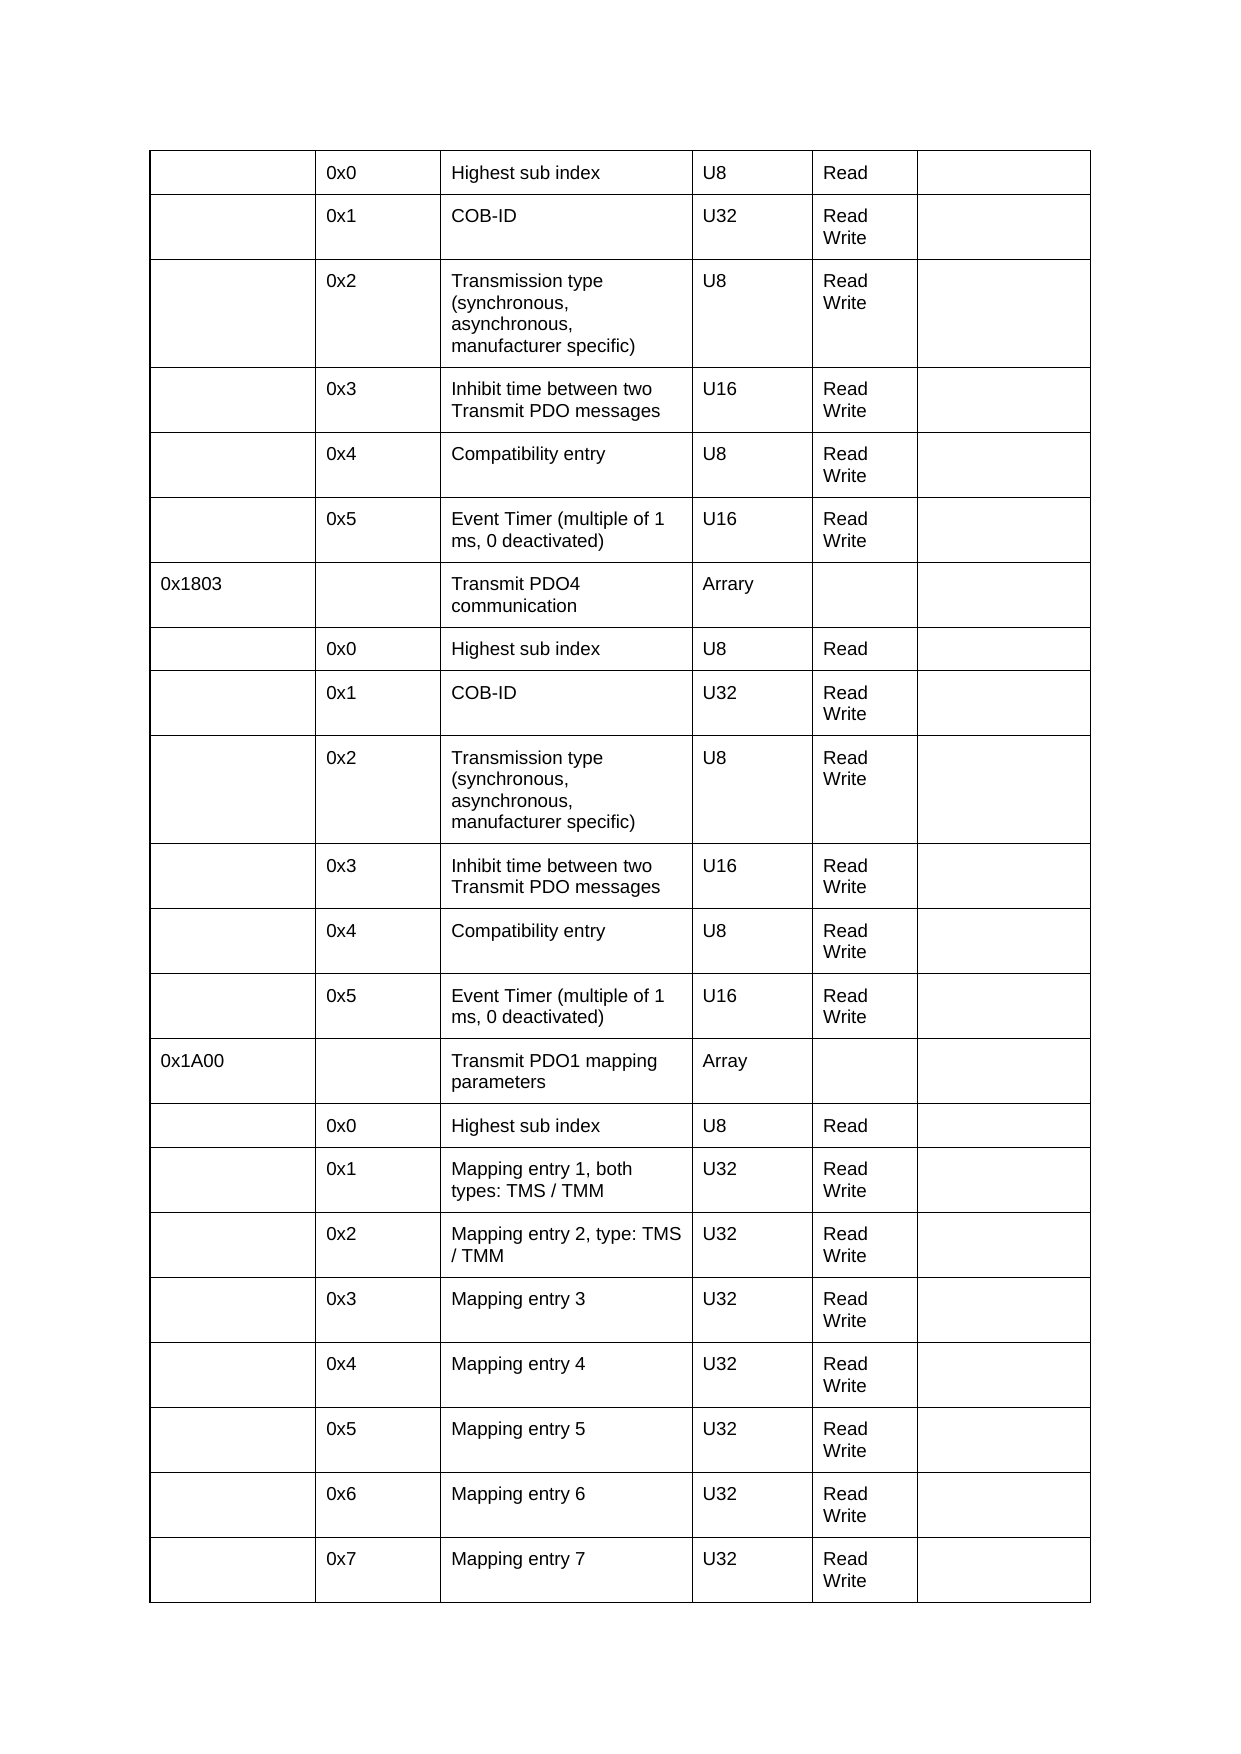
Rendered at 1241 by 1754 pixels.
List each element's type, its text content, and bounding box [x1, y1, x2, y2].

table_cell [918, 844, 1090, 908]
table_cell Read Write [813, 974, 917, 1038]
table_cell U8 [693, 151, 812, 193]
table_cell Read Write [813, 1148, 917, 1212]
table_cell COB-ID [441, 671, 692, 735]
table_cell [151, 1343, 315, 1407]
table_cell [918, 628, 1090, 670]
table_cell [151, 151, 315, 193]
table_cell U32 [693, 1408, 812, 1472]
table_cell 0x4 [316, 433, 440, 497]
table_cell U32 [693, 1473, 812, 1537]
table_cell [918, 260, 1090, 367]
table_cell 0x7 [316, 1538, 440, 1602]
table_cell U8 [693, 628, 812, 670]
table_cell [151, 1213, 315, 1277]
table_cell Mapping entry 6 [441, 1473, 692, 1537]
table_cell U32 [693, 1343, 812, 1407]
table_cell U8 [693, 1104, 812, 1147]
table_cell [918, 563, 1090, 627]
table_cell U32 [693, 1148, 812, 1212]
table_cell [151, 974, 315, 1038]
table_cell Mapping entry 5 [441, 1408, 692, 1472]
table_cell Read Write [813, 260, 917, 367]
table_cell [151, 671, 315, 735]
table_cell [918, 909, 1090, 973]
table_cell [918, 1538, 1090, 1602]
table_cell [151, 195, 315, 258]
table_cell 0x1A00 [151, 1039, 315, 1103]
table_cell U32 [693, 1278, 812, 1342]
table_cell [918, 1039, 1090, 1103]
table_cell U32 [693, 671, 812, 735]
table_cell [918, 1343, 1090, 1407]
table_cell Read Write [813, 1538, 917, 1602]
table_cell [918, 1148, 1090, 1212]
table_cell [918, 974, 1090, 1038]
table_cell [151, 433, 315, 497]
table_cell 0x0 [316, 151, 440, 193]
table_cell Transmit PDO1 mapping parameters [441, 1039, 692, 1103]
table_cell U16 [693, 974, 812, 1038]
table_cell [813, 1039, 917, 1103]
table_cell Read Write [813, 736, 917, 843]
table_cell Arrary [693, 563, 812, 627]
table_cell [918, 151, 1090, 193]
table_cell Compatibility entry [441, 433, 692, 497]
table_cell Read Write [813, 909, 917, 973]
table_cell 0x5 [316, 1408, 440, 1472]
table_cell 0x2 [316, 1213, 440, 1277]
table_cell [151, 1538, 315, 1602]
table_cell [918, 1408, 1090, 1472]
table_cell 0x3 [316, 844, 440, 908]
table_cell [151, 1408, 315, 1472]
table_cell [151, 260, 315, 367]
table_cell Read [813, 1104, 917, 1147]
table_cell U8 [693, 736, 812, 843]
table_cell U32 [693, 195, 812, 258]
table_cell [151, 736, 315, 843]
table_cell 0x2 [316, 260, 440, 367]
table_cell [151, 1148, 315, 1212]
table_cell [151, 909, 315, 973]
table_cell [151, 1278, 315, 1342]
table_cell 0x1 [316, 1148, 440, 1212]
table_cell Read Write [813, 1408, 917, 1472]
table_cell U8 [693, 260, 812, 367]
table_cell [918, 1278, 1090, 1342]
table_cell Transmission type (synchronous, asynchronous, manufacturer specific) [441, 260, 692, 367]
table_cell Inhibit time between two Transmit PDO messages [441, 368, 692, 432]
table_cell [316, 1039, 440, 1103]
table_cell [918, 433, 1090, 497]
table_cell U32 [693, 1213, 812, 1277]
table_cell U8 [693, 433, 812, 497]
table_cell 0x3 [316, 368, 440, 432]
table_cell Mapping entry 3 [441, 1278, 692, 1342]
table_cell Event Timer (multiple of 1 ms, 0 deactivated) [441, 974, 692, 1038]
table_cell [151, 368, 315, 432]
table_cell Transmission type (synchronous, asynchronous, manufacturer specific) [441, 736, 692, 843]
table_cell 0x1 [316, 195, 440, 258]
table_cell 0x4 [316, 909, 440, 973]
table_cell [151, 628, 315, 670]
table_cell 0x2 [316, 736, 440, 843]
table_cell [151, 844, 315, 908]
table_cell [918, 498, 1090, 562]
table_cell U16 [693, 844, 812, 908]
table_cell U8 [693, 909, 812, 973]
table_cell [918, 736, 1090, 843]
table_cell Array [693, 1039, 812, 1103]
table_cell Read Write [813, 1343, 917, 1407]
table_cell [918, 1213, 1090, 1277]
table_cell Read Write [813, 1278, 917, 1342]
table_cell 0x0 [316, 1104, 440, 1147]
table_cell Mapping entry 1, both types: TMS / TMM [441, 1148, 692, 1212]
table_cell Highest sub index [441, 628, 692, 670]
table_cell Read Write [813, 844, 917, 908]
table_cell Mapping entry 4 [441, 1343, 692, 1407]
table_cell Mapping entry 7 [441, 1538, 692, 1602]
table_cell [151, 498, 315, 562]
table_cell 0x0 [316, 628, 440, 670]
table_cell [918, 1104, 1090, 1147]
table_cell Read [813, 151, 917, 193]
table_cell Transmit PDO4 communication [441, 563, 692, 627]
table_cell [918, 671, 1090, 735]
table_cell [918, 195, 1090, 258]
table_cell 0x5 [316, 498, 440, 562]
table_cell Read Write [813, 1473, 917, 1537]
table_cell Highest sub index [441, 1104, 692, 1147]
table_cell [316, 563, 440, 627]
table_cell Read Write [813, 195, 917, 258]
table_cell 0x4 [316, 1343, 440, 1407]
table_cell 0x1 [316, 671, 440, 735]
table_cell Compatibility entry [441, 909, 692, 973]
table_cell Highest sub index [441, 151, 692, 193]
table_cell [918, 1473, 1090, 1537]
table_cell Event Timer (multiple of 1 ms, 0 deactivated) [441, 498, 692, 562]
table_cell U32 [693, 1538, 812, 1602]
table_cell U16 [693, 498, 812, 562]
table_cell 0x5 [316, 974, 440, 1038]
table_cell U16 [693, 368, 812, 432]
table_cell Read [813, 628, 917, 670]
table_cell 0x6 [316, 1473, 440, 1537]
table_cell 0x1803 [151, 563, 315, 627]
table_cell [918, 368, 1090, 432]
table_cell Read Write [813, 671, 917, 735]
table_cell [151, 1473, 315, 1537]
table_cell [151, 1104, 315, 1147]
table_cell Read Write [813, 433, 917, 497]
table_cell [813, 563, 917, 627]
table_cell Read Write [813, 1213, 917, 1277]
table_cell Read Write [813, 368, 917, 432]
table_cell Mapping entry 2, type: TMS / TMM [441, 1213, 692, 1277]
table_cell Inhibit time between two Transmit PDO messages [441, 844, 692, 908]
table_cell COB-ID [441, 195, 692, 258]
table_cell 0x3 [316, 1278, 440, 1342]
table_cell Read Write [813, 498, 917, 562]
